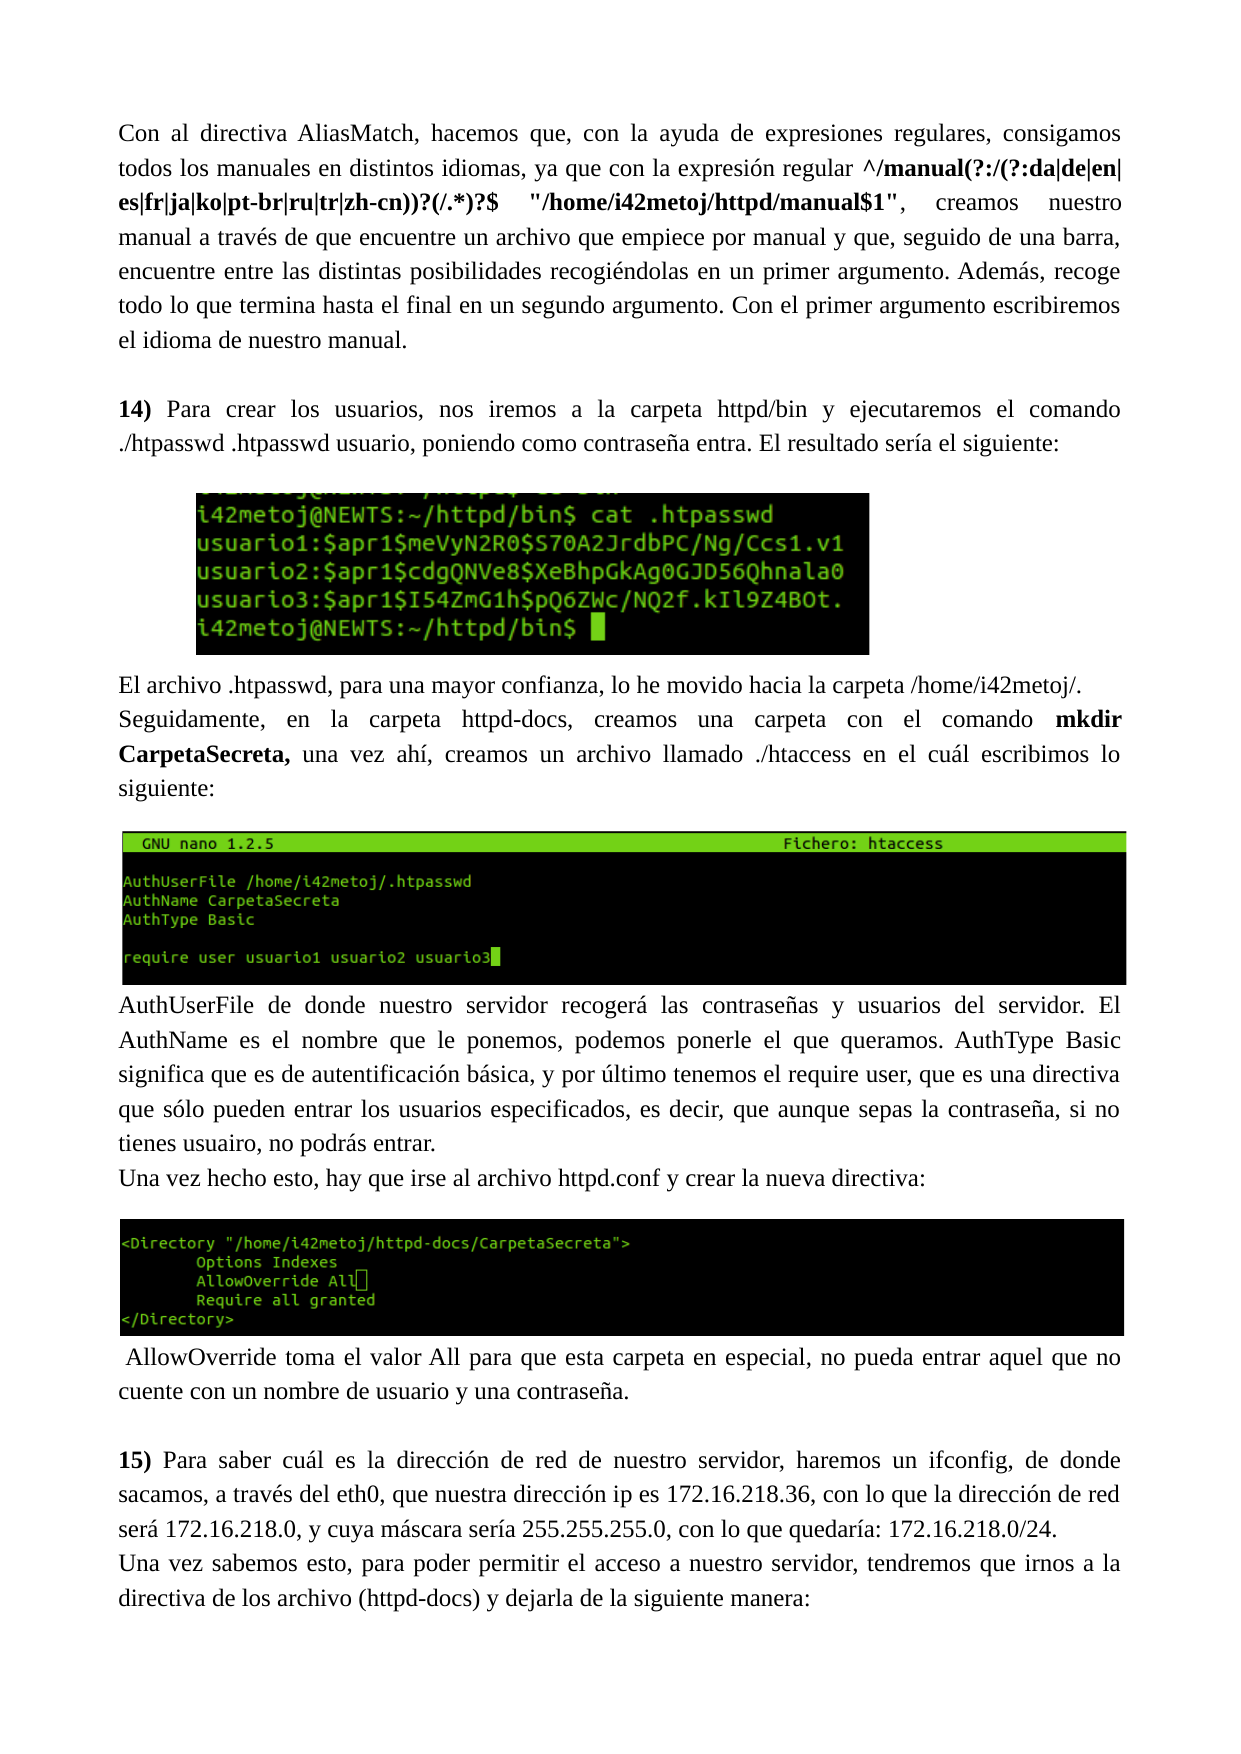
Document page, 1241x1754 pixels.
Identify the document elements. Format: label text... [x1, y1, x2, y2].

text El archivo .htpasswd, para una mayor confianza, lo he movido hacia la carpeta /home/i42metoj/. [118, 670, 1122, 698]
text Seguidamente, en la carpeta httpd-docs, creamos una carpeta con el comando mkdir CarpetaSecreta, una vez ahí, creamos un archivo llamado ./htaccess en el cuál escribimos lo siguiente: [118, 704, 1122, 802]
text Una vez sabemos esto, para poder permitir el acceso a nuestro servidor, tendremos que irnos a la directiva de los archivo (httpd-docs) y dejarla de la siguiente manera: [118, 1548, 1122, 1612]
picture [120, 1219, 1125, 1336]
picture [196, 493, 870, 655]
text Con al directiva AliasMatch, hacemos que, con la ayuda de expresiones regulares, consigamos todos los manuales en distintos idiomas, ya que con la expresión regular ^/manual(?:/(?:da|de|en|es|fr|ja|ko|pt-br|ru|tr|zh-cn))?(/.*)?$ "/home/i42metoj/httpd/manual$1", creamos nuestro manual a través de que encuentre un archivo que empiece por manual y que, seguido de una barra, encuentre entre las distintas posibilidades recogiéndolas en un primer argumento. Además, recoge todo lo que termina hasta el final en un segundo argumento. Con el primer argumento escribiremos el idioma de nuestro manual. [118, 118, 1122, 354]
text AuthUserFile de donde nuestro servidor recogerá las contraseñas y usuarios del servidor. El AuthName es el nombre que le ponemos, podemos ponerle el que queramos. AuthType Basic significa que es de autentificación básica, y por último tenemos el require user, que es una directiva que sólo pueden entrar los usuarios especificados, es decir, que aunque sepas la contraseña, si no tienes usuairo, no podrás entrar. [118, 808, 1122, 1157]
text AllowOverride toma el valor All para que esta carpeta en especial, no pueda entrar aquel que no cuente con un nombre de usuario y una contraseña. [118, 1197, 1122, 1405]
text 14) Para crear los usuarios, nos iremos a la carpeta httpd/bin y ejecutaremos el comando ./htpasswd .htpasswd usuario, poniendo como contraseña entra. El resultado sería el siguiente: [118, 394, 1122, 457]
picture [122, 831, 1127, 985]
text 15) Para saber cuál es la dirección de red de nuestro servidor, haremos un ifconfig, de donde sacamos, a través del eth0, que nuestra dirección ip es 172.16.218.36, con lo que la dirección de red será 172.16.218.0, y cuya máscara sería 255.255.255.0, con lo que quedaría: 172.16.218.0/24. [118, 1445, 1122, 1543]
text Una vez hecho esto, hay que irse al archivo httpd.conf y crear la nueva directiva: [118, 1163, 1122, 1192]
